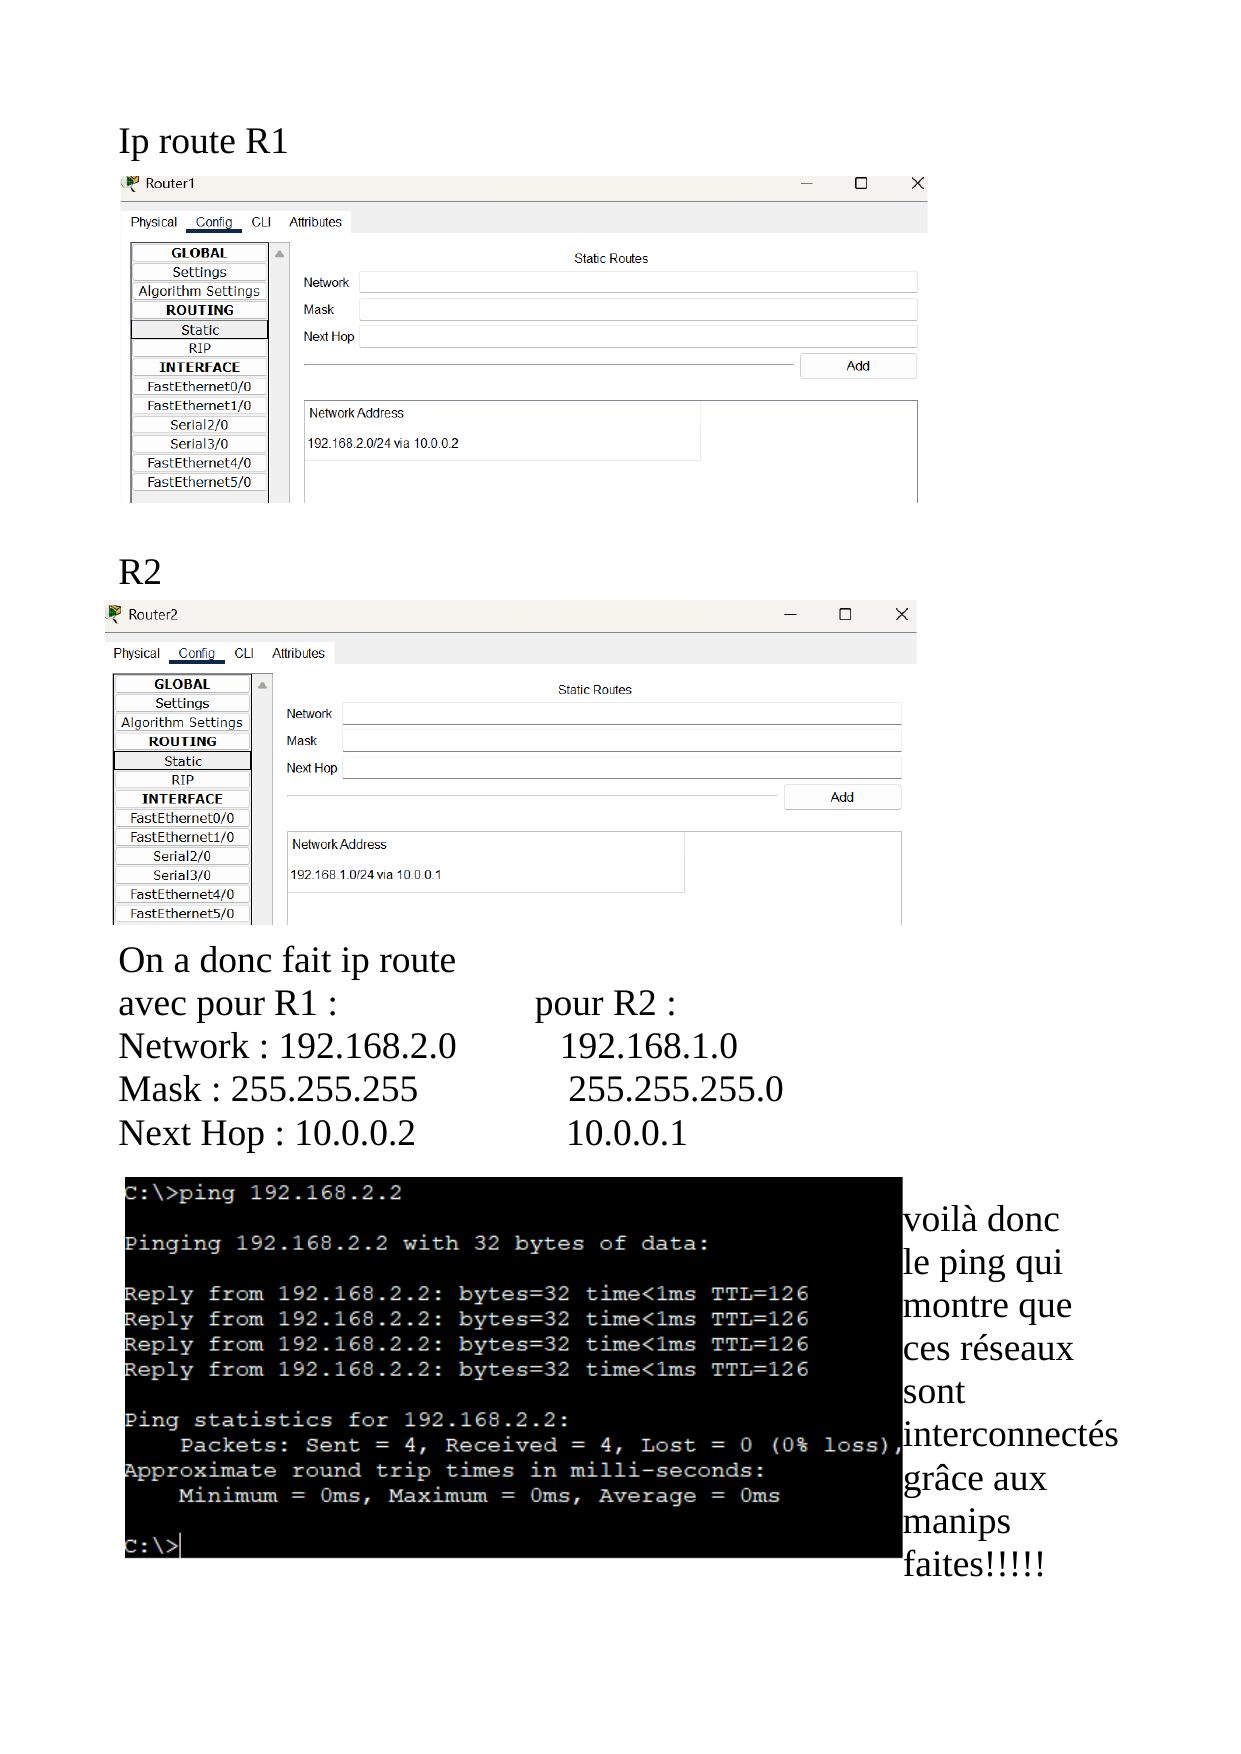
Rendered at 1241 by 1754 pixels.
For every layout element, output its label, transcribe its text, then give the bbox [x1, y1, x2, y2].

text [118, 1196, 125, 1239]
picture [120, 176, 928, 503]
text grâce aux manips faites!!!!! [118, 1455, 1122, 1584]
text Ip route R1 [118, 118, 1122, 161]
text R2 [118, 549, 1122, 592]
text Mask : 255.255.255 255.255.255.0 [118, 1067, 1122, 1110]
picture [125, 1177, 903, 1561]
text le ping qui montre que ces réseaux sont interconnectés [903, 1239, 1122, 1455]
text Network : 192.168.2.0 192.168.1.0 [118, 1024, 1122, 1067]
text avec pour R1 : pour R2 : [118, 981, 1122, 1024]
text On a donc fait ip route [118, 937, 1122, 981]
picture [105, 600, 917, 925]
text [118, 1239, 125, 1455]
text voilà donc [903, 1196, 1122, 1239]
text Next Hop : 10.0.0.2 10.0.0.1 [118, 1110, 1122, 1153]
